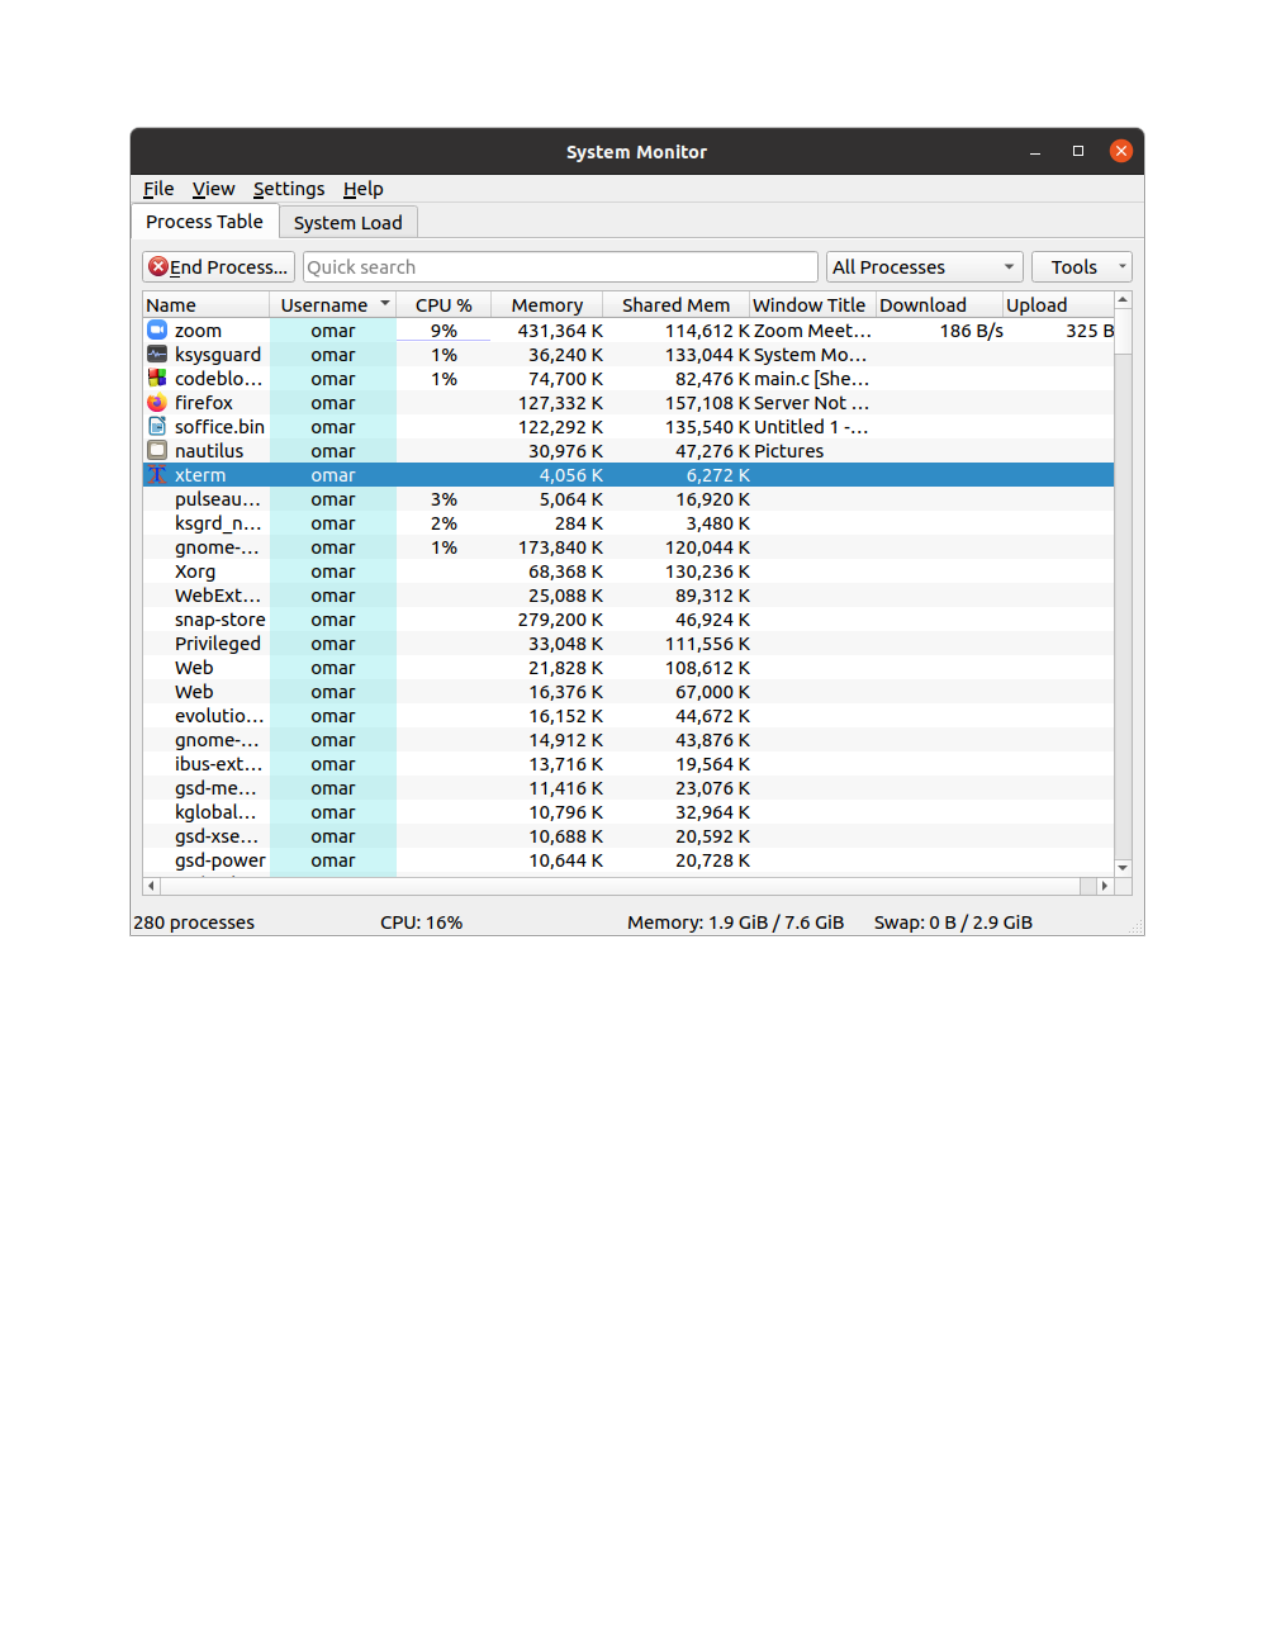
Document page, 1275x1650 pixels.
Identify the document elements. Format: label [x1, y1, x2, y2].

picture [118, 118, 1157, 948]
